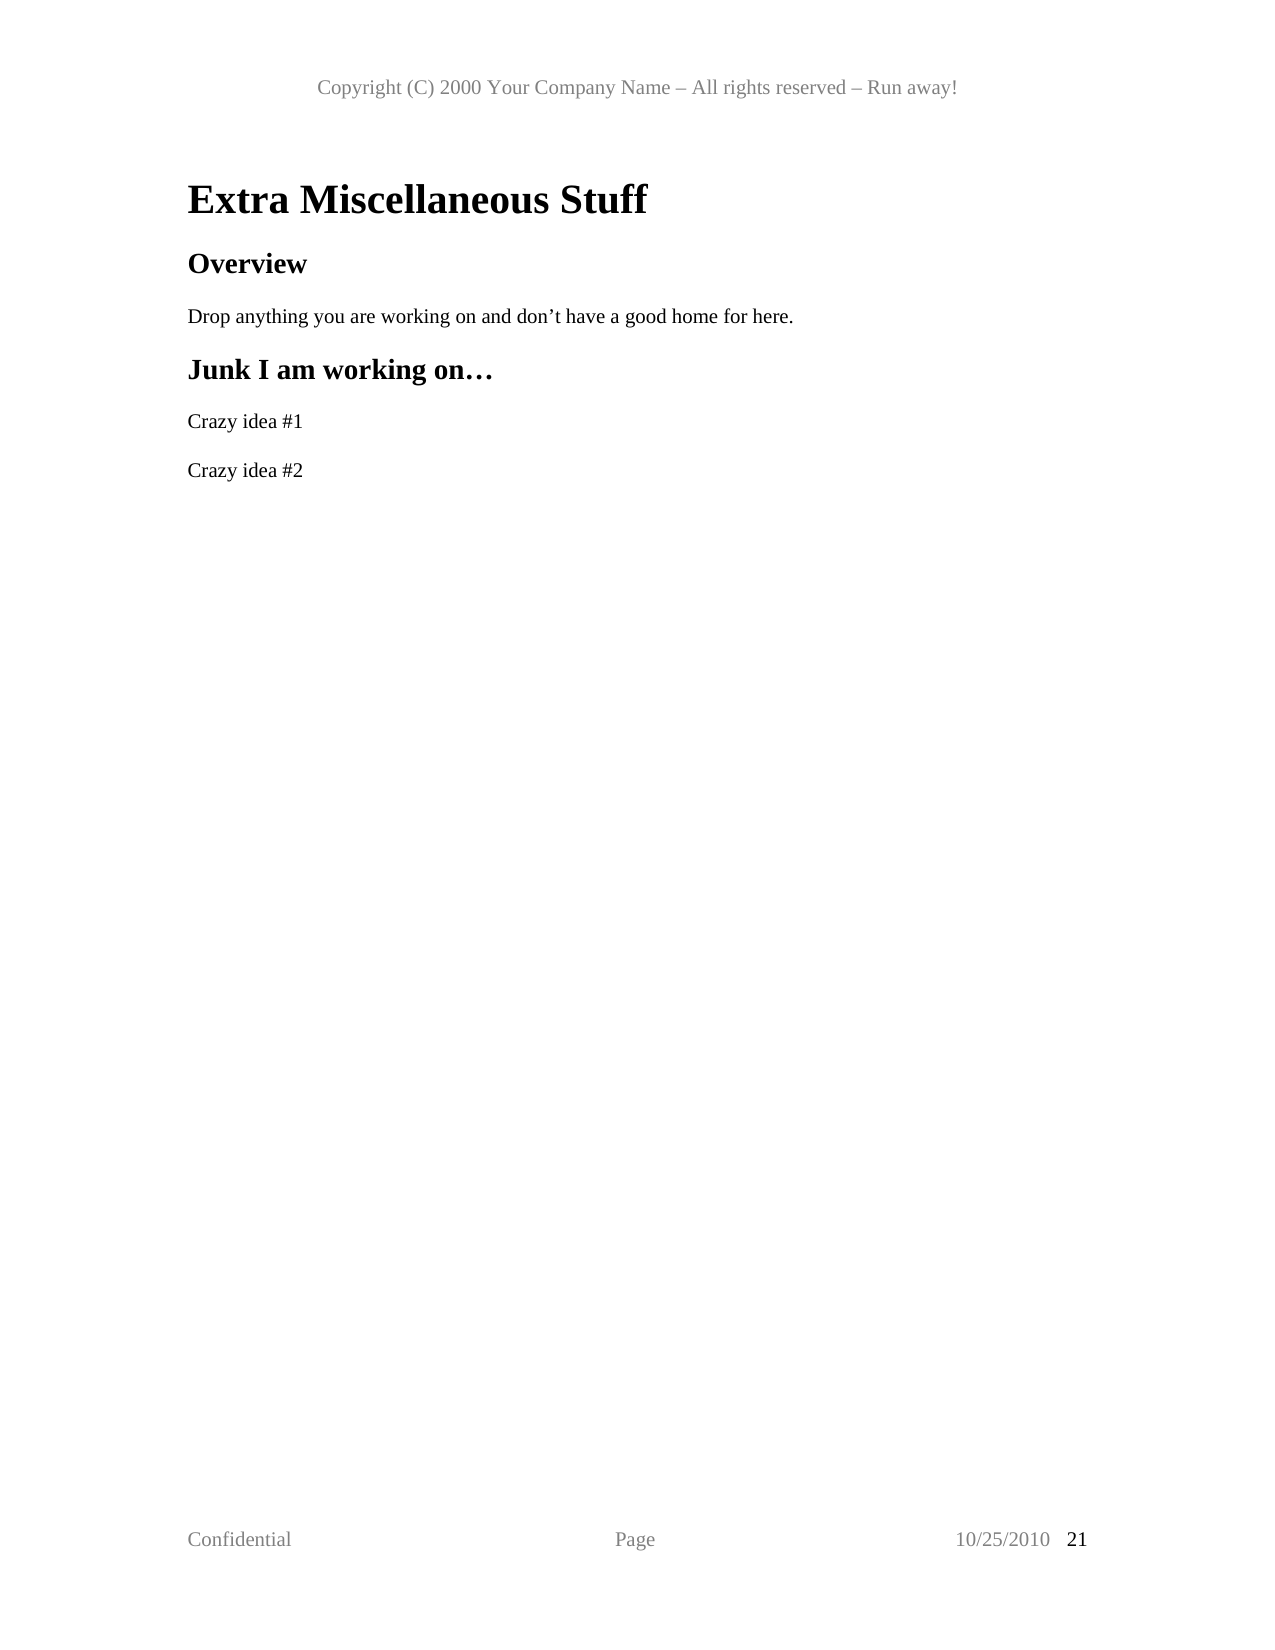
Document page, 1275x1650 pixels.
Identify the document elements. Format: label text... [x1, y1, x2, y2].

subtitle Junk I am working on… [187, 352, 1087, 385]
text Drop anything you are working on and don’t have a good home for here. [187, 304, 1087, 328]
subtitle Extra Miscellaneous Stuff [187, 174, 1087, 222]
text Crazy idea #2 [187, 457, 1087, 482]
subtitle Overview [187, 246, 1087, 279]
text Crazy idea #1 [187, 409, 1087, 433]
